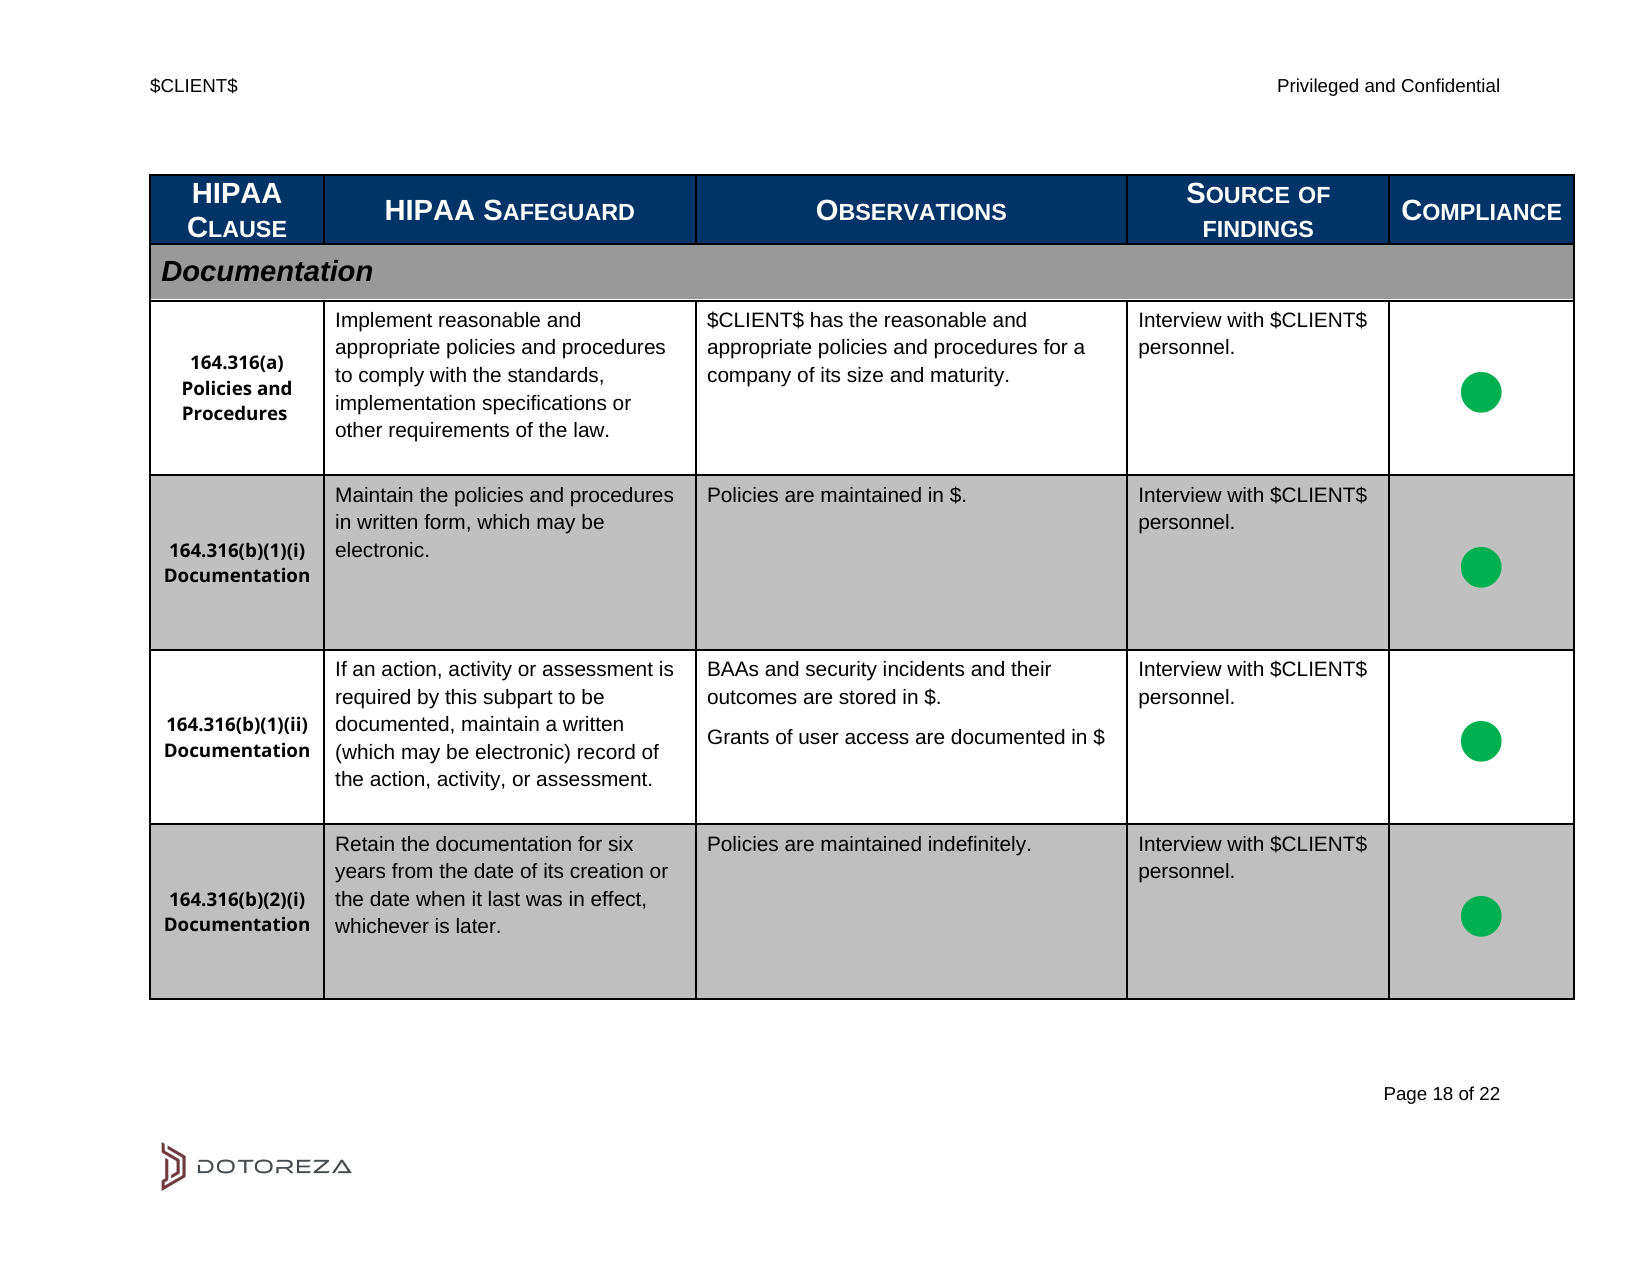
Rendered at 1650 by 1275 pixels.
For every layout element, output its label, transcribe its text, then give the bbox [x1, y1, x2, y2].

table_cell $CLIENT$ has the reasonable and appropriate policies and procedures for a company of its size and maturity. [697, 302, 1126, 474]
table_cell Policies are maintained in $. [697, 476, 1126, 649]
table_header Observations [697, 176, 1126, 243]
table_cell • [1390, 476, 1573, 649]
table_cell Retain the documentation for six years from the date of its creation or the date when it last was in effect, whichever is later. [325, 825, 695, 998]
table_cell 164.316(b)(1)(i) Documentation [151, 476, 323, 649]
table_header HIPAA Clause [151, 176, 323, 243]
table_cell Interview with $CLIENT$ personnel. [1128, 476, 1388, 649]
table_cell Implement reasonable and appropriate policies and procedures to comply with the standards, implementation specifications or other requirements of the law. [325, 302, 695, 474]
table_cell Interview with $CLIENT$ personnel. [1128, 651, 1388, 823]
table_cell BAAs and security incidents and their outcomes are stored in $. Grants of user access are documented in $ [697, 651, 1126, 823]
table_header Source of findings [1128, 176, 1388, 243]
table_header HIPAA Safeguard [325, 176, 695, 243]
table_cell 164.316(b)(2)(i) Documentation [151, 825, 323, 998]
table_cell • [1390, 302, 1573, 474]
table_cell • [1390, 651, 1573, 823]
table_cell Interview with $CLIENT$ personnel. [1128, 302, 1388, 474]
table_cell 164.316(b)(1)(ii) Documentation [151, 651, 323, 823]
table_header Compliance [1390, 176, 1573, 243]
table_cell • [1390, 825, 1573, 998]
table_cell Interview with $CLIENT$ personnel. [1128, 825, 1388, 998]
table_cell Documentation [151, 245, 1573, 299]
table_cell Policies are maintained indefinitely. [697, 825, 1126, 998]
table_cell 164.316(a) Policies and Procedures [151, 302, 323, 474]
table_cell Maintain the policies and procedures in written form, which may be electronic. [325, 476, 695, 649]
table_cell If an action, activity or assessment is required by this subpart to be documented, maintain a written (which may be electronic) record of the action, activity, or assessment. [325, 651, 695, 823]
